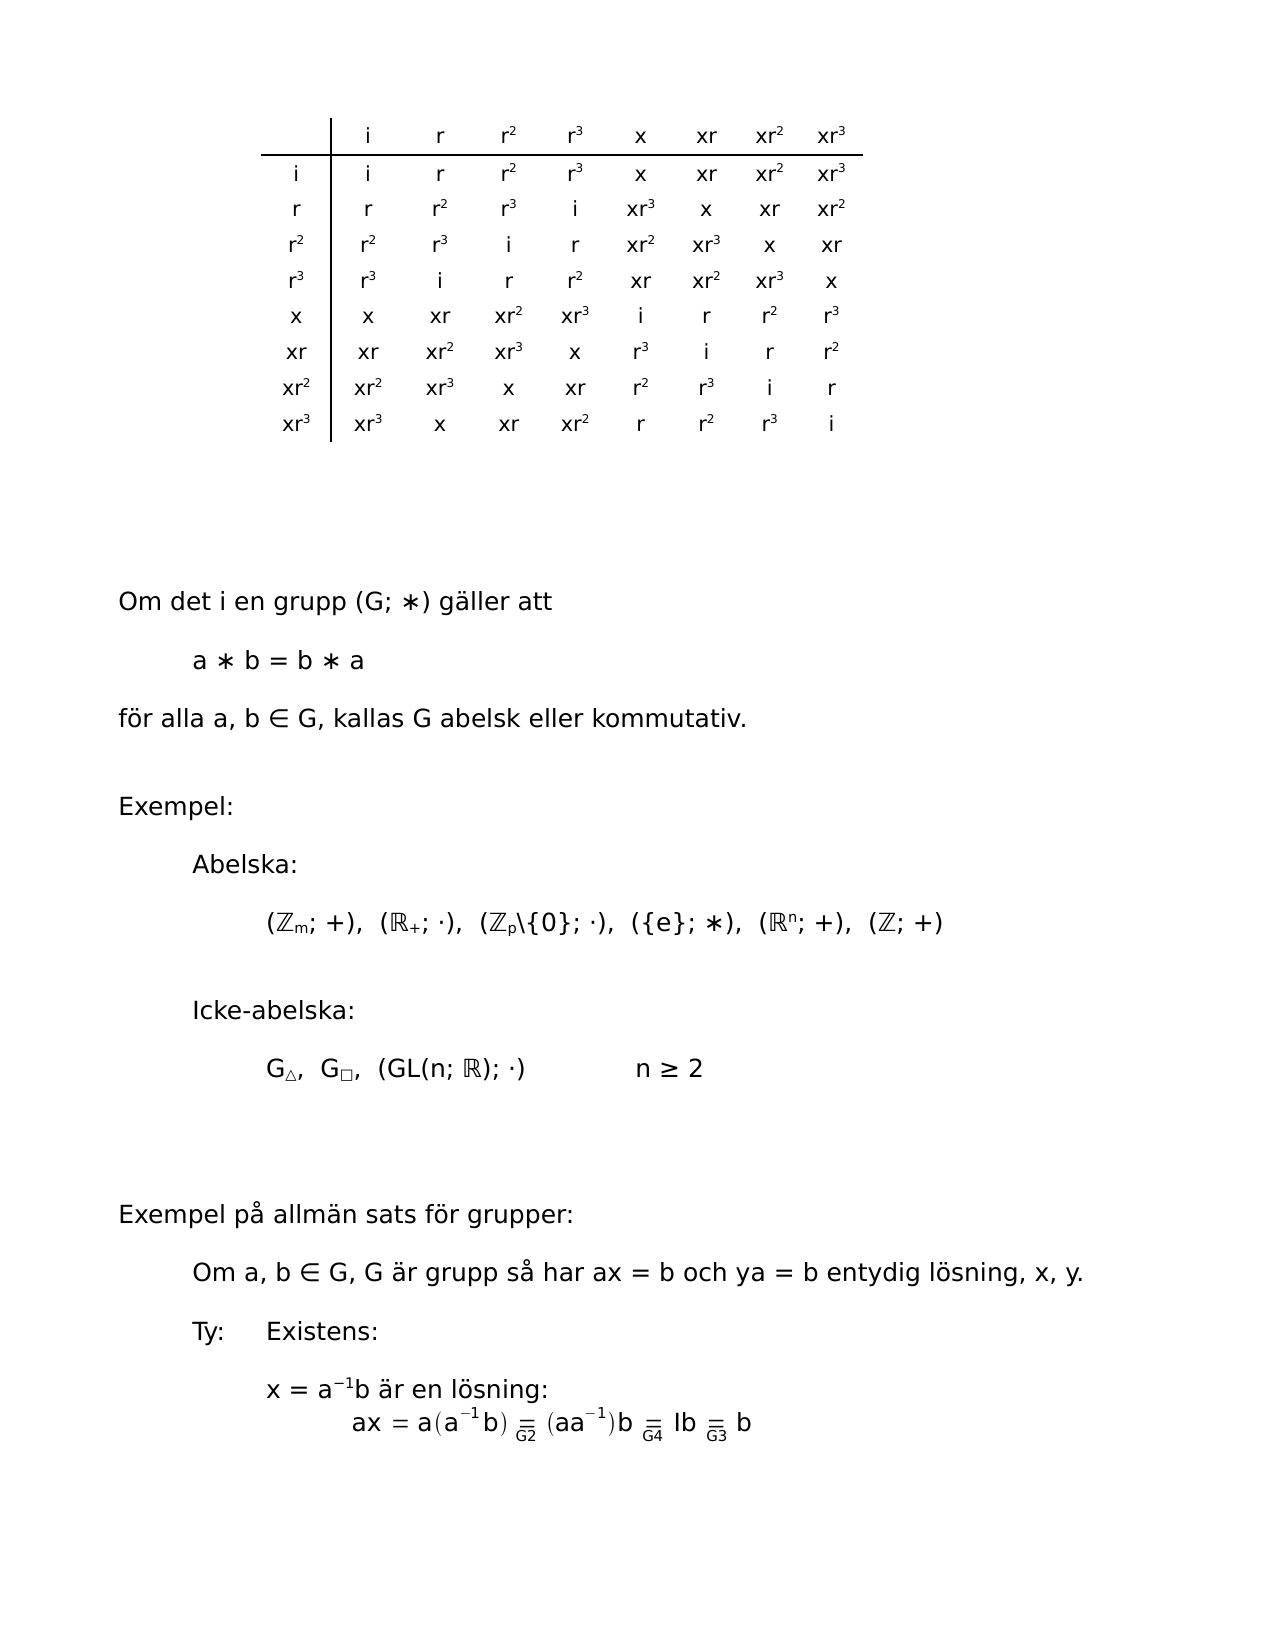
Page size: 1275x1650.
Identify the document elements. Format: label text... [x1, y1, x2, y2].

table_cell r3 [800, 299, 862, 334]
table_cell xr [475, 406, 542, 442]
text Exempel: [118, 792, 1157, 821]
table_header r [405, 118, 475, 154]
table_cell xr [542, 370, 608, 406]
table_cell r3 [405, 228, 475, 263]
table_cell r3 [332, 263, 404, 299]
text Ty: Existens: [118, 1317, 1157, 1346]
table_cell r2 [800, 335, 862, 370]
table_cell r [739, 335, 800, 370]
text Om a, b ∈ G, G är grupp så har ax = b och ya = b entydig lösning, x, y. [118, 1258, 1157, 1288]
table_cell xr3 [739, 263, 800, 299]
table_cell r2 [261, 228, 330, 263]
table_cell i [261, 156, 330, 192]
table_cell xr2 [800, 192, 862, 227]
table_cell xr3 [332, 406, 404, 442]
table_cell x [739, 228, 800, 263]
table_cell x [261, 299, 330, 334]
table_cell x [475, 370, 542, 406]
table_cell r [261, 192, 330, 227]
table_header xr [673, 118, 739, 154]
table_cell xr [608, 263, 673, 299]
table_cell i [542, 192, 608, 227]
table_cell xr2 [673, 263, 739, 299]
table_header xr3 [800, 118, 862, 154]
text G△, G□, (GL(n; ℝ); ⋅) n ≥ 2 [118, 1054, 1157, 1083]
table_cell x [332, 299, 404, 334]
table_cell r3 [475, 192, 542, 227]
table_cell r2 [332, 228, 404, 263]
table_cell r2 [475, 156, 542, 192]
table_cell r [332, 192, 404, 227]
table_cell xr2 [608, 228, 673, 263]
table_header x [608, 118, 673, 154]
table_cell xr3 [475, 335, 542, 370]
table_cell i [608, 299, 673, 334]
table_cell xr [739, 192, 800, 227]
table_cell x [673, 192, 739, 227]
table_cell xr2 [405, 335, 475, 370]
table_cell r2 [739, 299, 800, 334]
table_cell r3 [542, 156, 608, 192]
table_cell xr2 [332, 370, 404, 406]
table_header r2 [475, 118, 542, 154]
table_cell xr [332, 335, 404, 370]
table_cell r [542, 228, 608, 263]
table_cell i [332, 156, 404, 192]
table_cell r3 [261, 263, 330, 299]
table_cell xr [800, 228, 862, 263]
table_cell xr2 [475, 299, 542, 334]
text Abelska: [118, 850, 1157, 879]
table_cell r [405, 156, 475, 192]
text för alla a, b ∈ G, kallas G abelsk eller kommutativ. [118, 704, 1157, 733]
table_cell x [800, 263, 862, 299]
table_cell r2 [542, 263, 608, 299]
table_cell r3 [739, 406, 800, 442]
text Om det i en grupp (G; ∗) gäller att [118, 588, 1157, 617]
table_cell r [475, 263, 542, 299]
table_header i [332, 118, 404, 154]
table_cell r2 [405, 192, 475, 227]
table_cell r [800, 370, 862, 406]
table_cell xr [261, 335, 330, 370]
table_cell r [608, 406, 673, 442]
table_cell xr3 [673, 228, 739, 263]
table_cell xr2 [542, 406, 608, 442]
table_cell x [405, 406, 475, 442]
table_cell xr3 [261, 406, 330, 442]
table_cell r3 [608, 335, 673, 370]
table_cell xr3 [542, 299, 608, 334]
table_header [261, 118, 330, 154]
text x = a−1b är en lösning: [118, 1375, 1157, 1404]
table_cell xr3 [405, 370, 475, 406]
table_cell r [673, 299, 739, 334]
table_cell i [800, 406, 862, 442]
table_cell x [608, 156, 673, 192]
table_cell xr3 [608, 192, 673, 227]
table_cell r2 [673, 406, 739, 442]
table_cell r2 [608, 370, 673, 406]
table_cell xr [405, 299, 475, 334]
table_cell i [739, 370, 800, 406]
table_cell i [405, 263, 475, 299]
table_cell x [542, 335, 608, 370]
table_cell xr3 [800, 156, 862, 192]
table_cell xr2 [739, 156, 800, 192]
table_cell i [673, 335, 739, 370]
table_header r3 [542, 118, 608, 154]
text Icke-abelska: [118, 996, 1157, 1025]
text Exempel på allmän sats för grupper: [118, 1200, 1157, 1229]
table_header xr2 [739, 118, 800, 154]
table_cell r3 [673, 370, 739, 406]
table_cell i [475, 228, 542, 263]
text (ℤm; +), (ℝ+; ⋅), (ℤp\{0}; ⋅), ({e}; ∗), (ℝn; +), (ℤ; +) [118, 908, 1157, 938]
text a ∗ b = b ∗ a [118, 646, 1157, 675]
table_cell xr [673, 156, 739, 192]
table_cell xr2 [261, 370, 330, 406]
